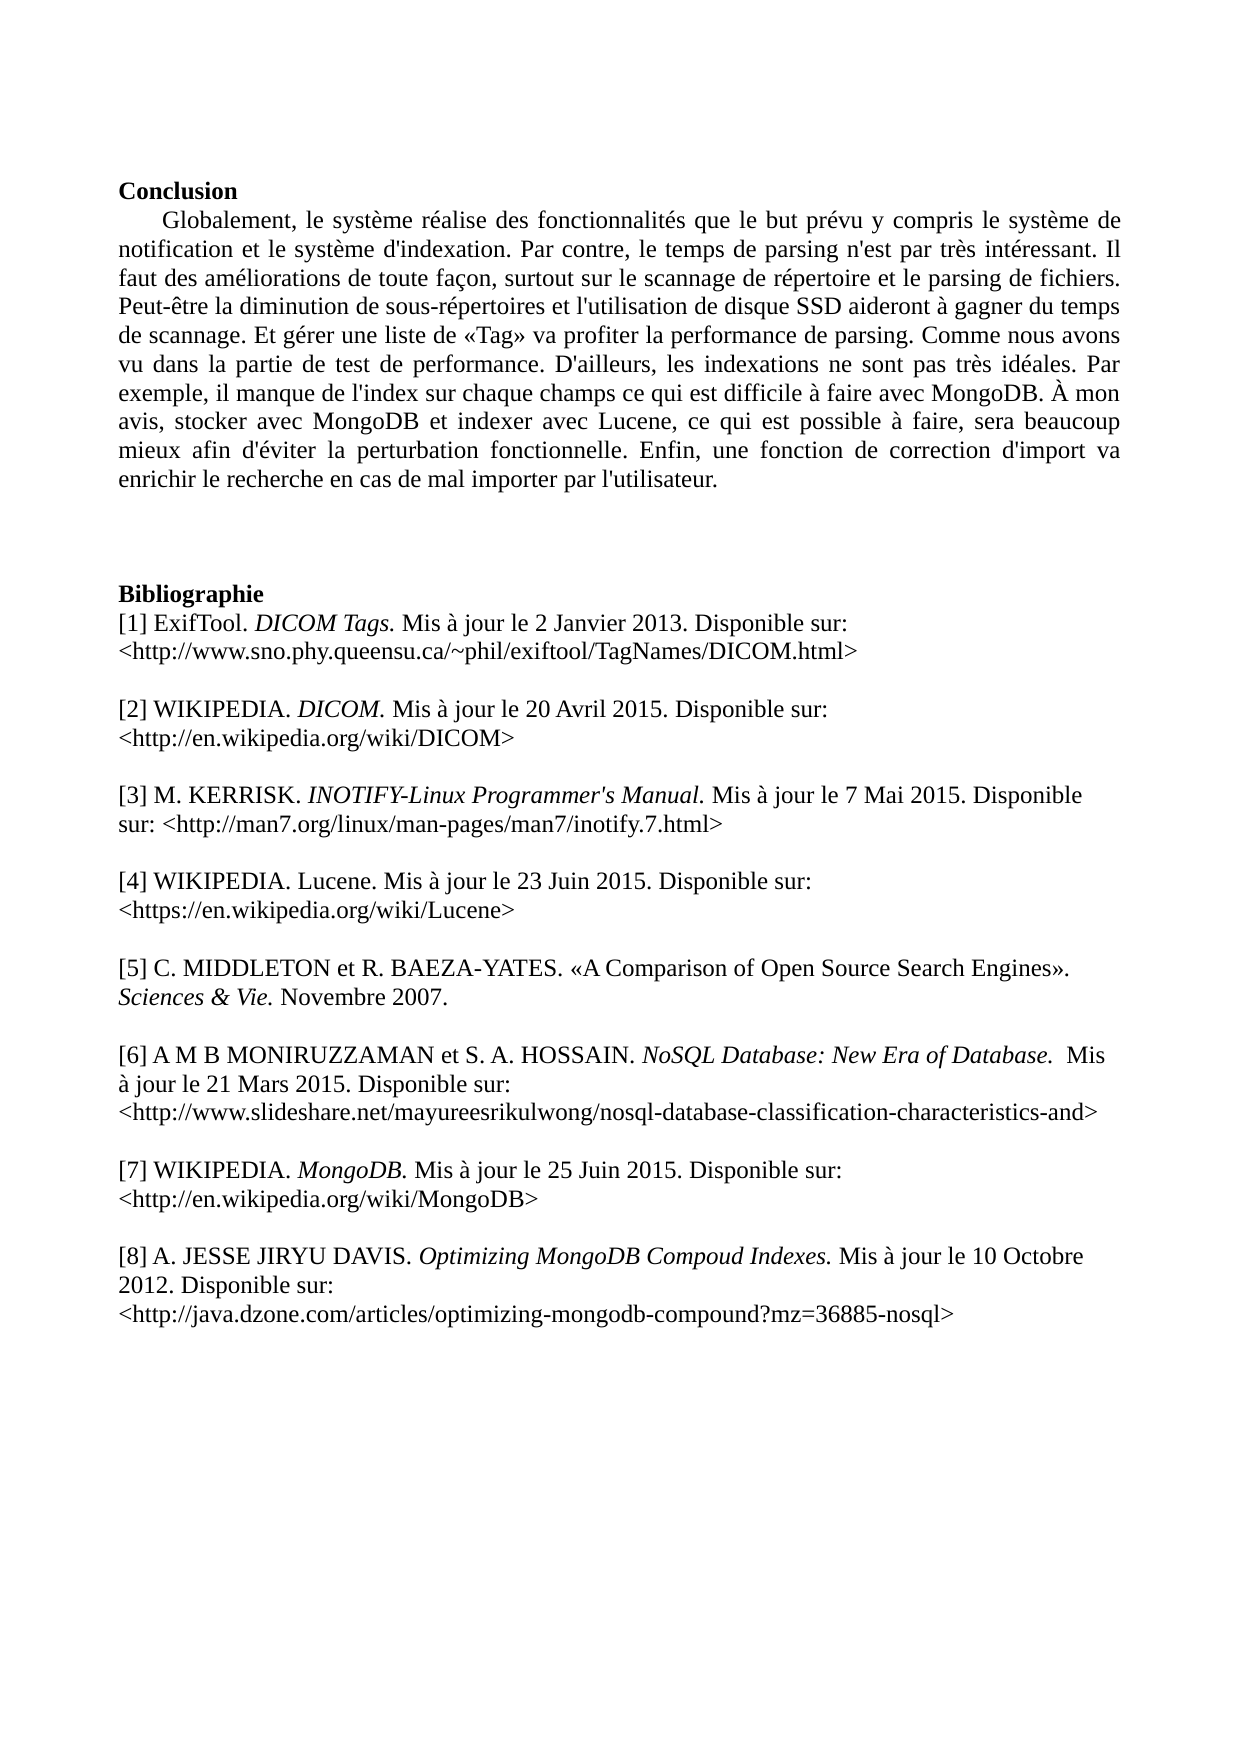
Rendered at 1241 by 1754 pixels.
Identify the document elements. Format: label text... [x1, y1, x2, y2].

text Conclusion [118, 176, 1122, 205]
text [4] WIKIPEDIA. Lucene. Mis à jour le 23 Juin 2015. Disponible sur: <https://en.wikipedia.org/wiki/Lucene> [118, 866, 1122, 924]
text Globalement, le système réalise des fonctionnalités que le but prévu y compris le système de notification et le système d'indexation. Par contre, le temps de parsing n'est par très intéressant. Il faut des améliorations de toute façon, surtout sur le scannage de répertoire et le parsing de fichiers. Peut-être la diminution de sous-répertoires et l'utilisation de disque SSD aideront à gagner du temps de scannage. Et gérer une liste de «Tag» va profiter la performance de parsing. Comme nous avons vu dans la partie de test de performance. D'ailleurs, les indexations ne sont pas très idéales. Par exemple, il manque de l'index sur chaque champs ce qui est difficile à faire avec MongoDB. À mon avis, stocker avec MongoDB et indexer avec Lucene, ce qui est possible à faire, sera beaucoup mieux afin d'éviter la perturbation fonctionnelle. Enfin, une fonction de correction d'import va enrichir le recherche en cas de mal importer par l'utilisateur. [118, 205, 1122, 493]
text [5] C. MIDDLETON et R. BAEZA-YATES. «A Comparison of Open Source Search Engines». Sciences & Vie. Novembre 2007. [118, 953, 1122, 1011]
text [7] WIKIPEDIA. MongoDB. Mis à jour le 25 Juin 2015. Disponible sur: <http://en.wikipedia.org/wiki/MongoDB> [118, 1155, 1122, 1212]
text [8] A. JESSE JIRYU DAVIS. Optimizing MongoDB Compoud Indexes. Mis à jour le 10 Octobre 2012. Disponible sur: [118, 1241, 1122, 1299]
text [1] ExifTool. DICOM Tags. Mis à jour le 2 Janvier 2013. Disponible sur: <http://www.sno.phy.queensu.ca/~phil/exiftool/TagNames/DICOM.html> [118, 608, 1122, 665]
text <http://java.dzone.com/articles/optimizing-mongodb-compound?mz=36885-nosql> [118, 1299, 1122, 1327]
text Bibliographie [118, 579, 1122, 608]
text <http://www.slideshare.net/mayureesrikulwong/nosql-database-classification-characteristics-and> [118, 1097, 1122, 1126]
text [2] WIKIPEDIA. DICOM. Mis à jour le 20 Avril 2015. Disponible sur: <http://en.wikipedia.org/wiki/DICOM> [118, 694, 1122, 751]
text [6] A M B MONIRUZZAMAN et S. A. HOSSAIN. NoSQL Database: New Era of Database. Mis à jour le 21 Mars 2015. Disponible sur: [118, 1040, 1122, 1097]
text [3] M. KERRISK. INOTIFY-Linux Programmer's Manual. Mis à jour le 7 Mai 2015. Disponible sur: <http://man7.org/linux/man-pages/man7/inotify.7.html> [118, 780, 1122, 838]
